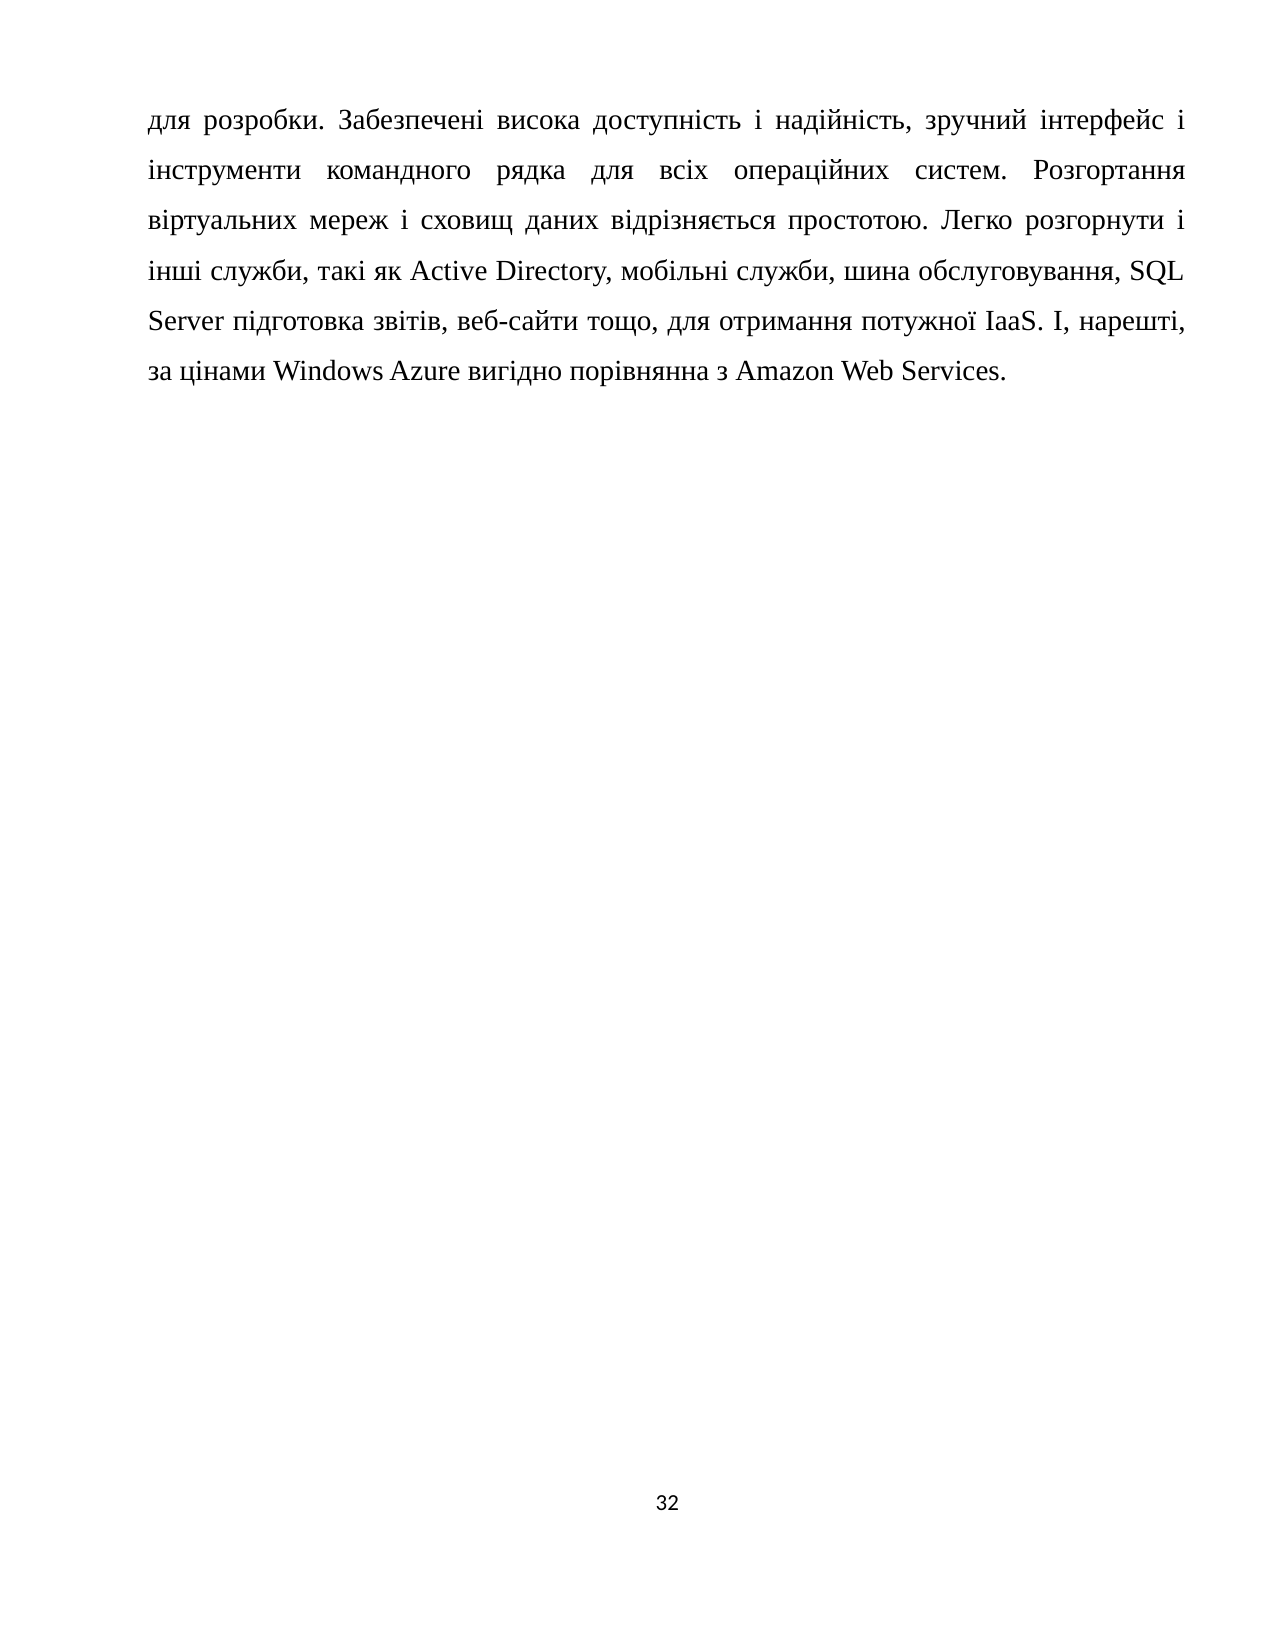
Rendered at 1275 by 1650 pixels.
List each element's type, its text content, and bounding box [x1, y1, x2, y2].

text для розробки. Забезпечені висока доступність і надійність, зручний інтерфейс і інструменти командного рядка для всіх операційних систем. Розгортання віртуальних мереж і сховищ даних відрізняється простотою. Легко розгорнути і інші служби, такі як Active Directory, мобільні служби, шина обслуговування, SQL Server підготовка звітів, веб-сайти тощо, для отримання потужної IaaS. І, нарешті, за цінами Windows Azure вигідно порівнянна з Amazon Web Services. [148, 102, 1186, 387]
